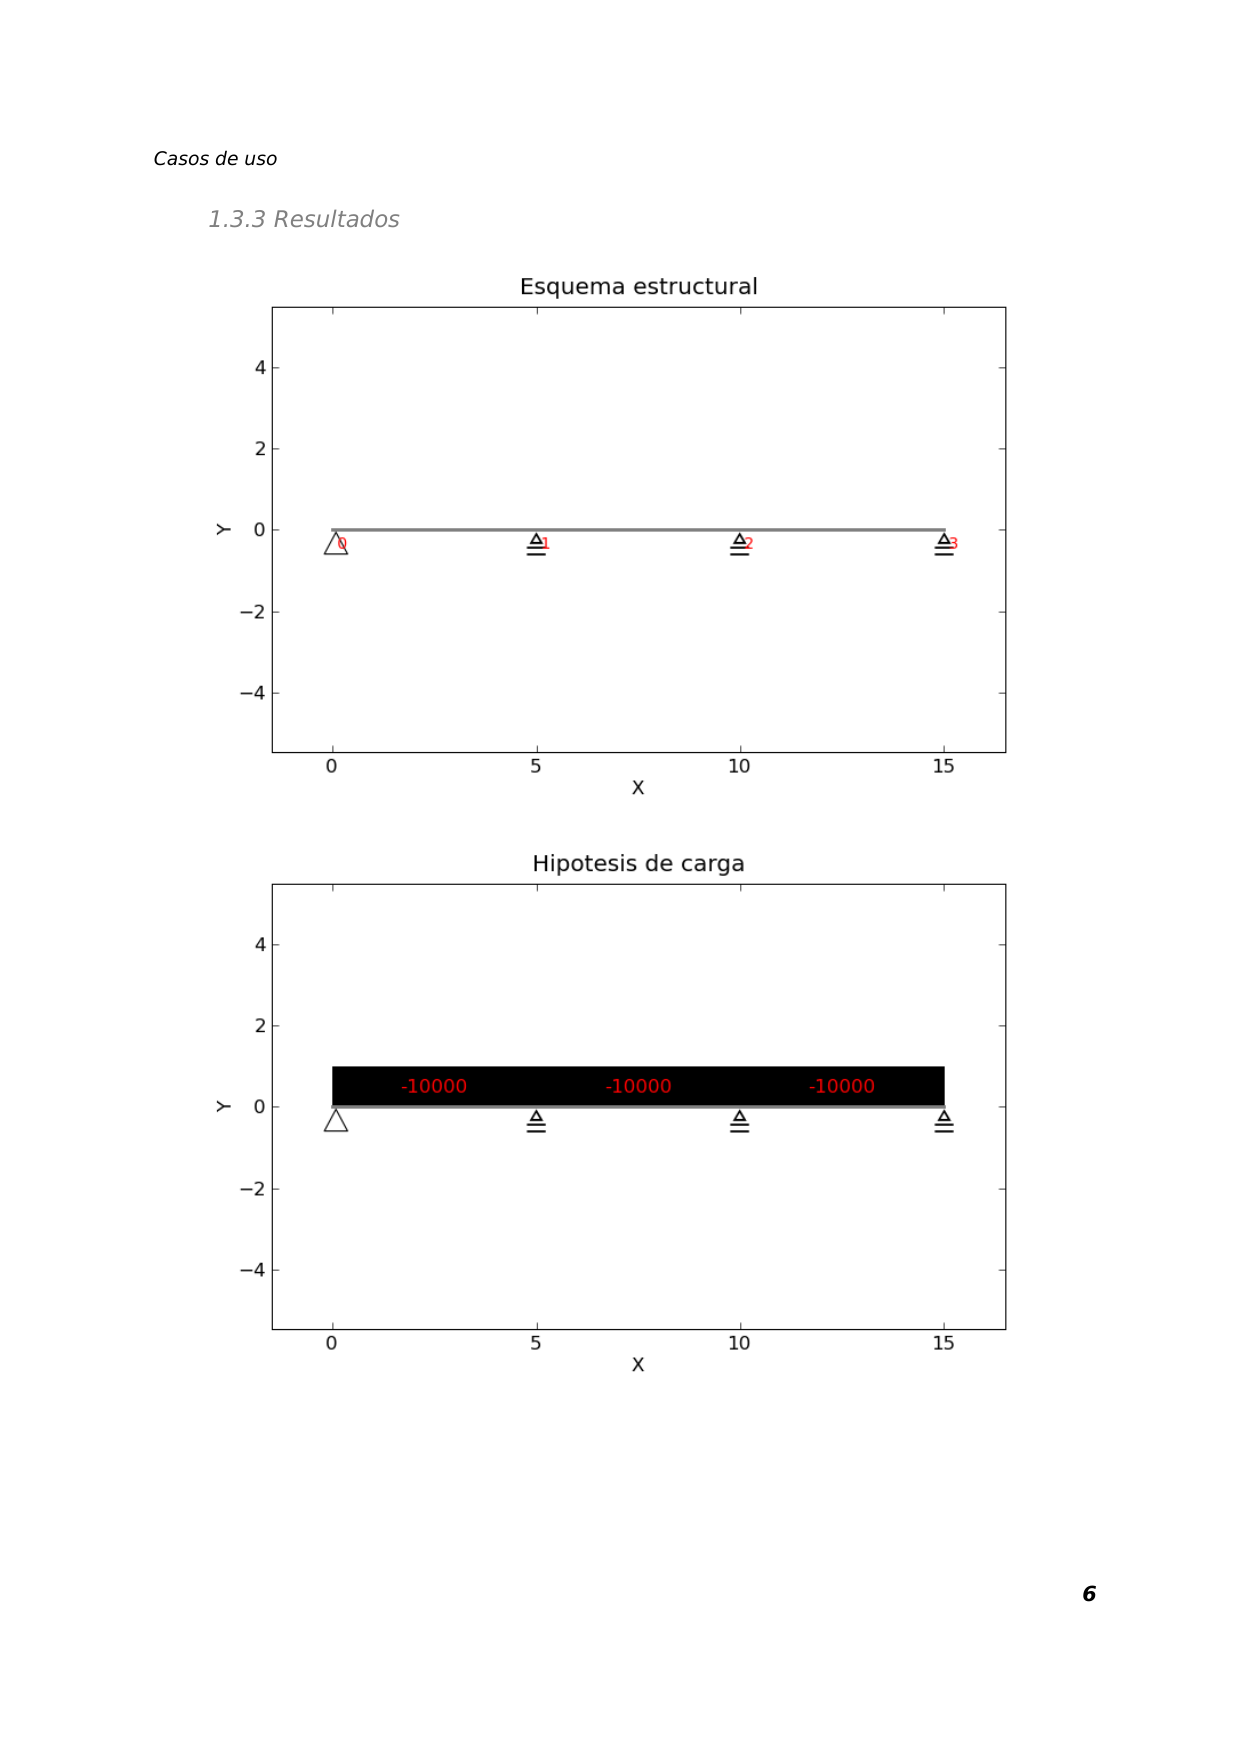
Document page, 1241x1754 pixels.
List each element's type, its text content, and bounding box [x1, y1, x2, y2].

picture [153, 829, 1099, 1385]
subtitle Resultados [153, 207, 1098, 233]
picture [153, 252, 1099, 808]
